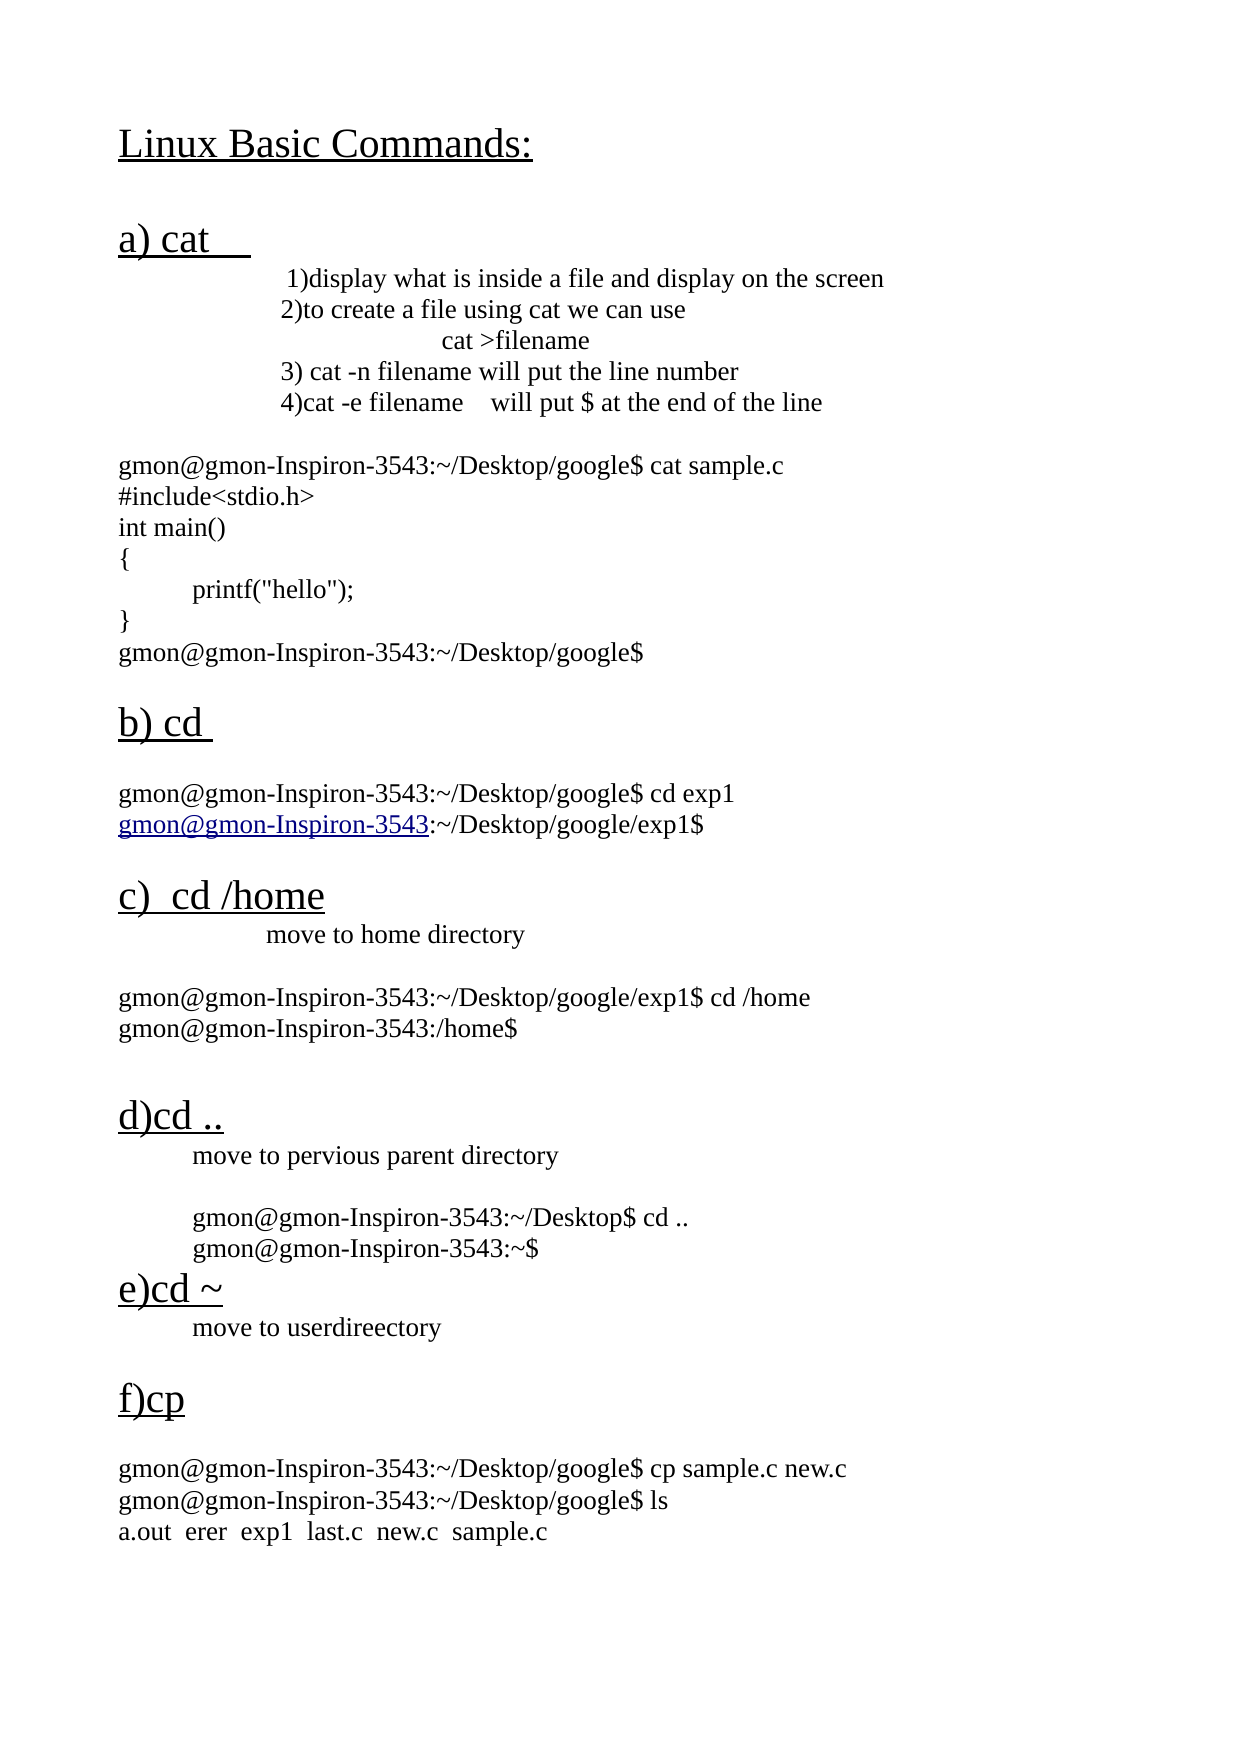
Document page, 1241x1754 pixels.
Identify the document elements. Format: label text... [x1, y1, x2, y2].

text Linux Basic Commands: [118, 118, 1122, 166]
text 1)display what is inside a file and display on the screen [118, 262, 1122, 293]
text gmon@gmon-Inspiron-3543:~/Desktop/google$ cp sample.c new.c [118, 1453, 1122, 1484]
text int main() [118, 511, 1122, 542]
text gmon@gmon-Inspiron-3543:~/Desktop/google$ [118, 636, 1122, 667]
text gmon@gmon-Inspiron-3543:~/Desktop/google$ cat sample.c [118, 449, 1122, 480]
text d)cd .. [118, 1091, 1122, 1139]
text 2)to create a file using cat we can use [118, 293, 1122, 324]
text gmon@gmon-Inspiron-3543:~/Desktop/google/exp1$ [118, 808, 1122, 839]
text f)cp [118, 1373, 1122, 1421]
text move to userdireectory [118, 1311, 1122, 1342]
text { [118, 542, 1122, 573]
text printf("hello"); [118, 573, 1122, 604]
text gmon@gmon-Inspiron-3543:~$ [118, 1232, 1122, 1263]
text #include<stdio.h> [118, 480, 1122, 511]
text gmon@gmon-Inspiron-3543:~/Desktop/google$ ls [118, 1484, 1122, 1515]
text 4)cat -e filename will put $ at the end of the line [118, 386, 1122, 418]
text a) cat [118, 214, 1122, 262]
text a.out erer exp1 last.c new.c sample.c [118, 1515, 1122, 1546]
text } [118, 604, 1122, 636]
text gmon@gmon-Inspiron-3543:~/Desktop/google$ cd exp1 [118, 777, 1122, 808]
text 3) cat -n filename will put the line number [118, 355, 1122, 386]
text gmon@gmon-Inspiron-3543:~/Desktop$ cd .. [118, 1201, 1122, 1232]
text gmon@gmon-Inspiron-3543:/home$ [118, 1012, 1122, 1043]
text e)cd ~ [118, 1263, 1122, 1311]
text gmon@gmon-Inspiron-3543:~/Desktop/google/exp1$ cd /home [118, 981, 1122, 1012]
text c) cd /home [118, 870, 1122, 918]
text move to pervious parent directory [118, 1139, 1122, 1170]
text cat >filename [118, 324, 1122, 355]
text move to home directory [118, 918, 1122, 949]
text b) cd [118, 698, 1122, 746]
